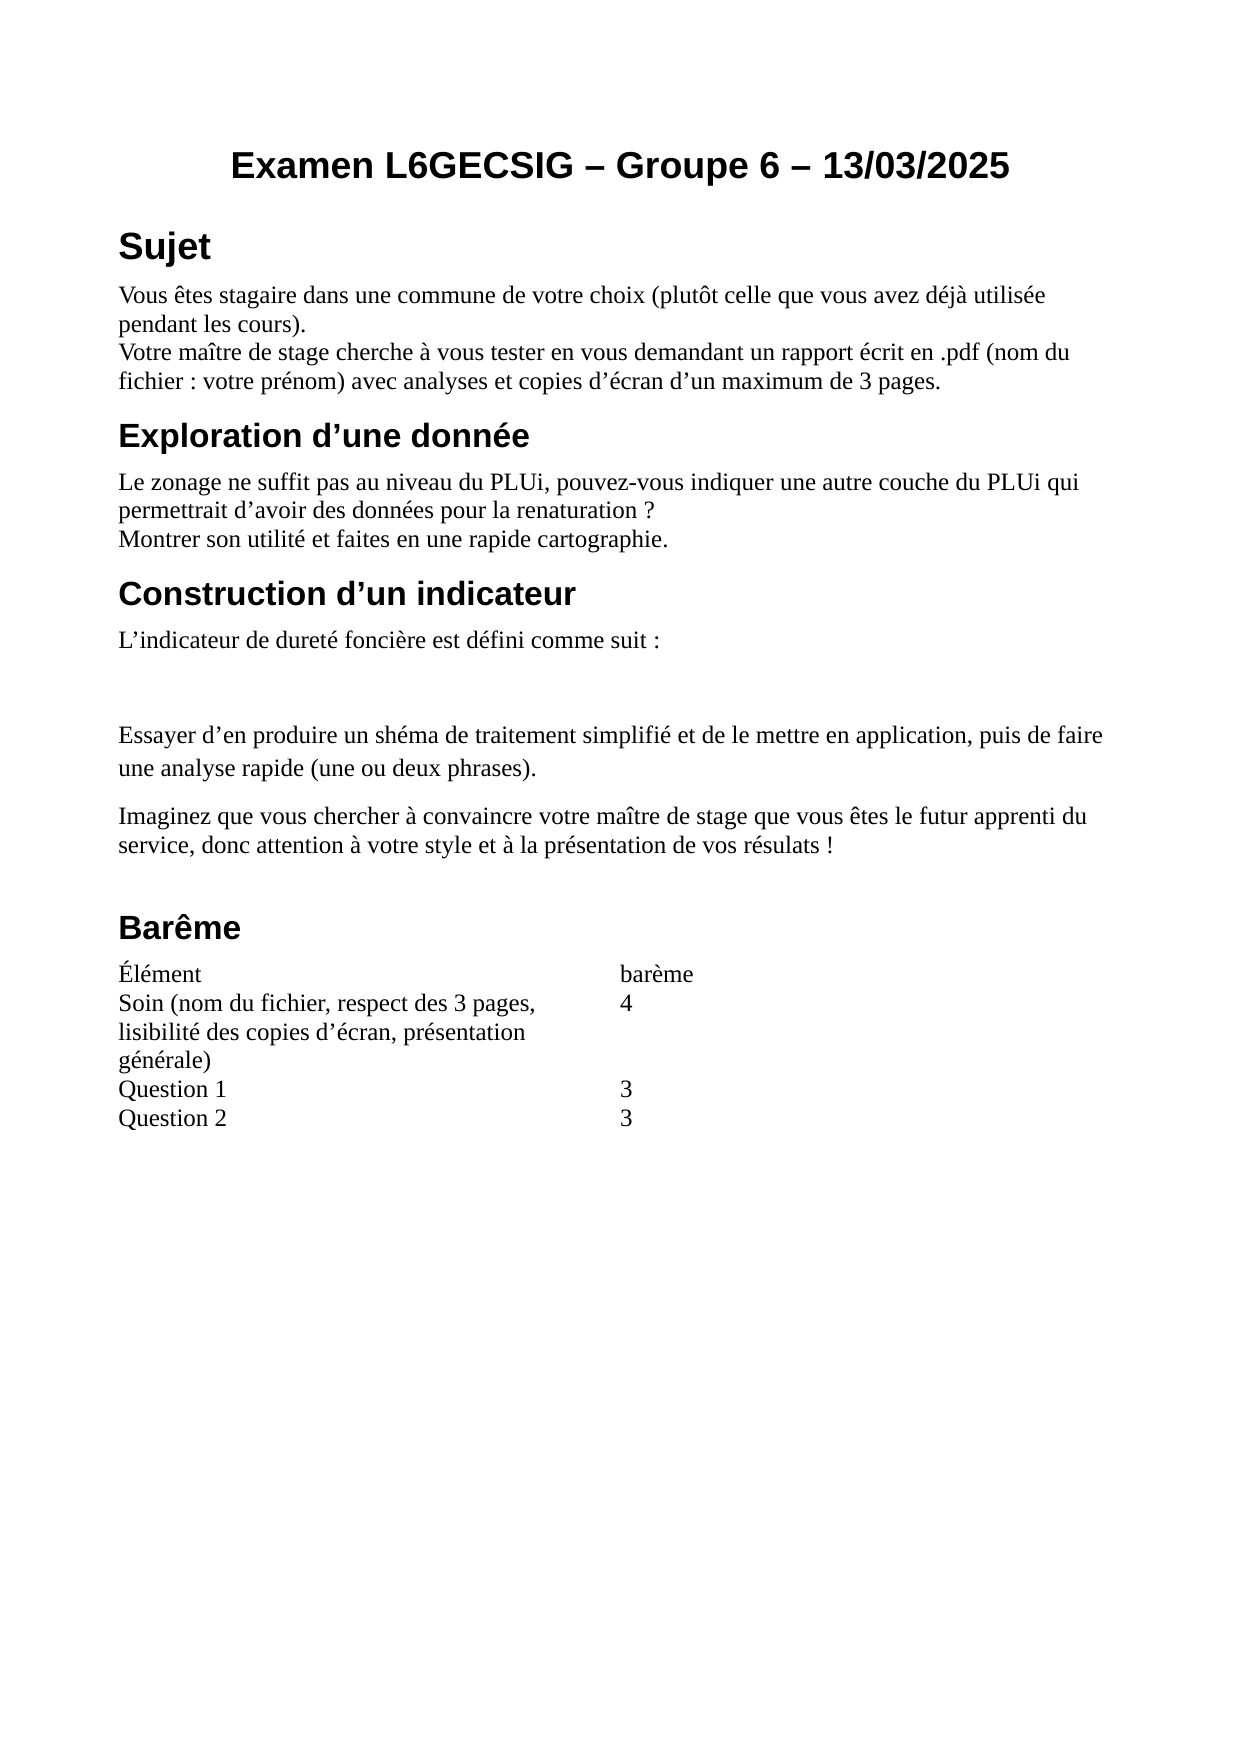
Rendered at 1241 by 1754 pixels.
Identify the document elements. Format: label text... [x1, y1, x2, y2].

text Le zonage ne suffit pas au niveau du PLUi, pouvez-vous indiquer une autre couche du PLUi qui permettrait d’avoir des données pour la renaturation ? [118, 467, 1122, 524]
text Montrer son utilité et faites en une rapide cartographie. [118, 524, 1122, 553]
subtitle Sujet [118, 224, 1122, 267]
text Votre maître de stage cherche à vous tester en vous demandant un rapport écrit en .pdf (nom du fichier : votre prénom) avec analyses et copies d’écran d’un maximum de 3 pages. [118, 337, 1122, 395]
table_cell Question 1 [118, 1074, 620, 1103]
text Vous êtes stagaire dans une commune de votre choix (plutôt celle que vous avez déjà utilisée pendant les cours). [118, 280, 1122, 337]
text L’indicateur de dureté foncière est défini comme suit : [118, 625, 1122, 654]
table_header Élément [118, 959, 620, 988]
table_header barème [620, 959, 1122, 988]
subtitle Construction d’un indicateur [118, 574, 1122, 613]
text Essayer d’en produire un shéma de traitement simplifié et de le mettre en application, puis de faire une analyse rapide (une ou deux phrases). [118, 720, 1122, 782]
subtitle Exploration d’une donnée [118, 416, 1122, 454]
subtitle Barême [118, 908, 1122, 947]
text Imaginez que vous chercher à convaincre votre maître de stage que vous êtes le futur apprenti du service, donc attention à votre style et à la présentation de vos résulats ! [118, 801, 1122, 858]
table_cell 4 [620, 988, 1122, 1074]
table_cell 3 [620, 1103, 1122, 1132]
title Examen L6GECSIG – Groupe 6 – 13/03/2025 [118, 143, 1122, 186]
table_cell Question 2 [118, 1103, 620, 1132]
table_cell Soin (nom du fichier, respect des 3 pages, lisibilité des copies d’écran, présentation générale) [118, 988, 620, 1074]
table_cell 3 [620, 1074, 1122, 1103]
